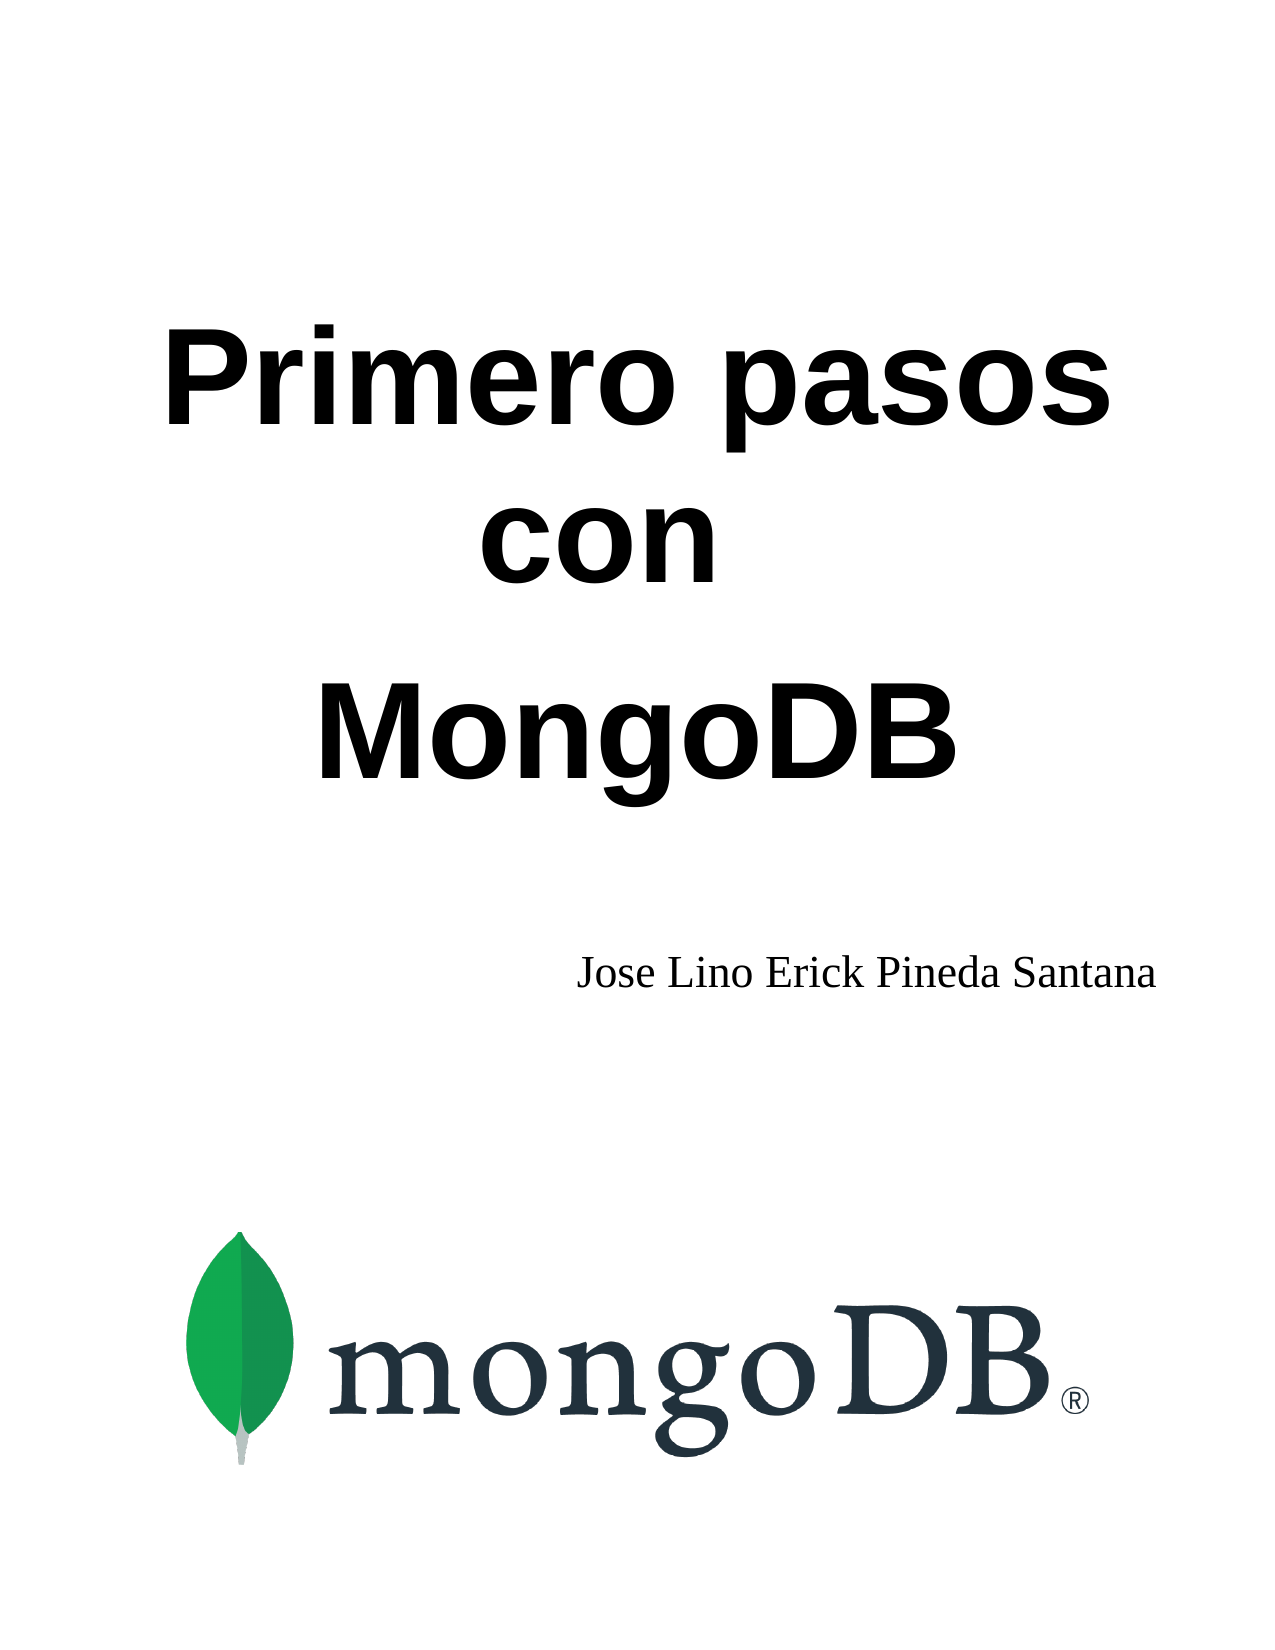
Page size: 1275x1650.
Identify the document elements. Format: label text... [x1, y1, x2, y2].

title MongoDB [118, 649, 1157, 807]
picture [181, 1232, 1031, 1489]
title Primero pasos con [118, 295, 1157, 612]
text Jose Lino Erick Pineda Santana [118, 944, 1157, 997]
